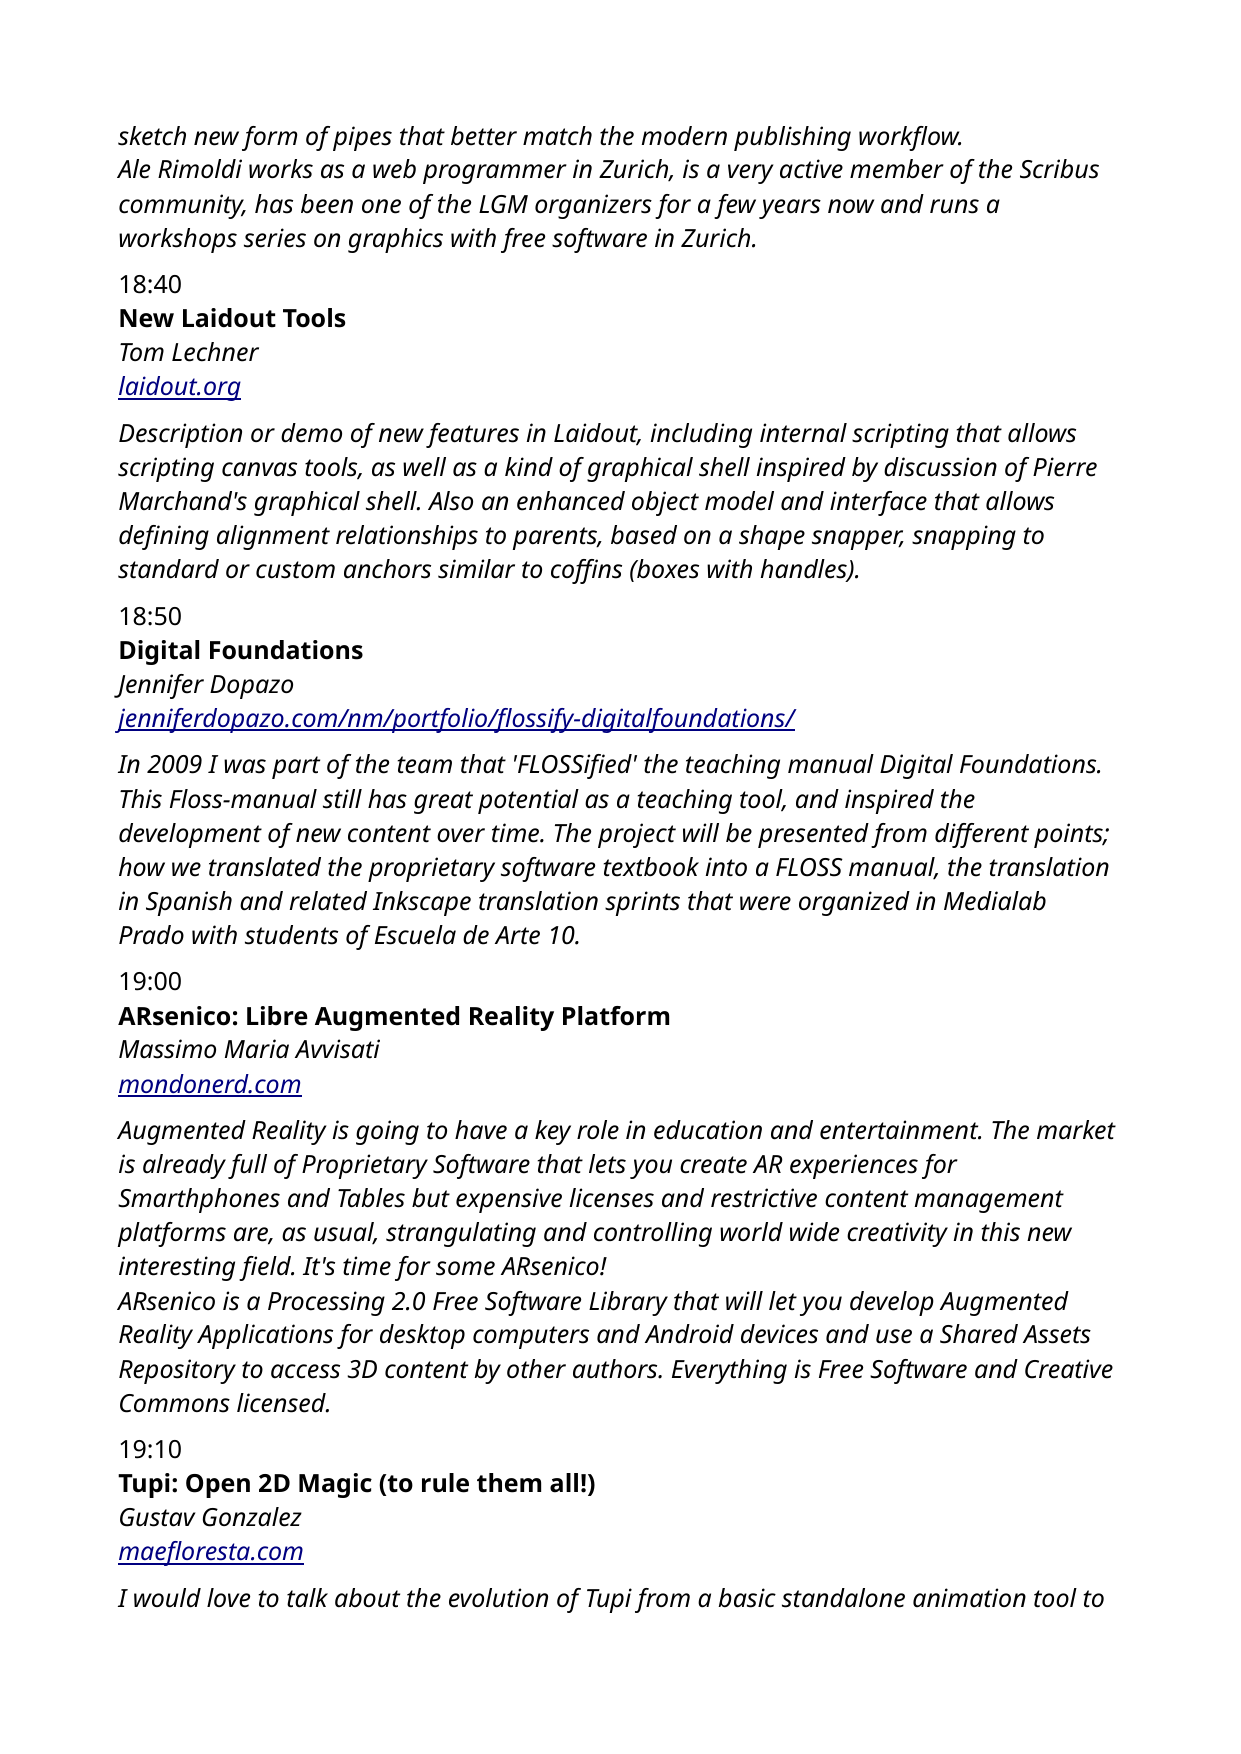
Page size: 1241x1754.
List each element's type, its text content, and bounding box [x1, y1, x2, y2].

text Description or demo of new features in Laidout, including internal scripting that allows scripting canvas tools, as well as a kind of graphical shell inspired by discussion of Pierre Marchand's graphical shell. Also an enhanced object model and interface that allows defining alignment relationships to parents, based on a shape snapper, snapping to standard or custom anchors similar to coffins (boxes with handles). [118, 416, 1122, 586]
text sketch new form of pipes that better match the modern publishing workflow. Ale Rimoldi works as a web programmer in Zurich, is a very active member of the Scribus community, has been one of the LGM organizers for a few years now and runs a workshops series on graphics with free software in Zurich. [118, 118, 1122, 254]
text Augmented Reality is going to have a key role in education and entertainment. The market is already full of Proprietary Software that lets you create AR experiences for Smarthphones and Tables but expensive licenses and restrictive content management platforms are, as usual, strangulating and controlling world wide creativity in this new interesting field. It's time for some ARsenico! ARsenico is a Processing 2.0 Free Software Library that will let you develop Augmented Reality Applications for desktop computers and Android devices and use a Shared Assets Repository to access 3D content by other authors. Everything is Free Software and Creative Commons licensed. [118, 1113, 1122, 1419]
text 19:10 Tupi: Open 2D Magic (to rule them all!) Gustav Gonzalez maefloresta.com [118, 1432, 1122, 1568]
text I would love to talk about the evolution of Tupi from a basic standalone animation tool to [118, 1581, 1122, 1615]
text 18:50 Digital Foundations Jennifer Dopazo jenniferdopazo.com/nm/portfolio/flossify-digitalfoundations/ [118, 598, 1122, 735]
text In 2009 I was part of the team that 'FLOSSified' the teaching manual Digital Foundations. This Floss-manual still has great potential as a teaching tool, and inspired the development of new content over time. The project will be presented from different points; how we translated the proprietary software textbook into a FLOSS manual, the translation in Spanish and related Inkscape translation sprints that were organized in Medialab Prado with students of Escuela de Arte 10. [118, 747, 1122, 952]
text 18:40 New Laidout Tools Tom Lechner laidout.org [118, 267, 1122, 403]
text 19:00 ARsenico: Libre Augmented Reality Platform Massimo Maria Avvisati mondonerd.com [118, 964, 1122, 1100]
